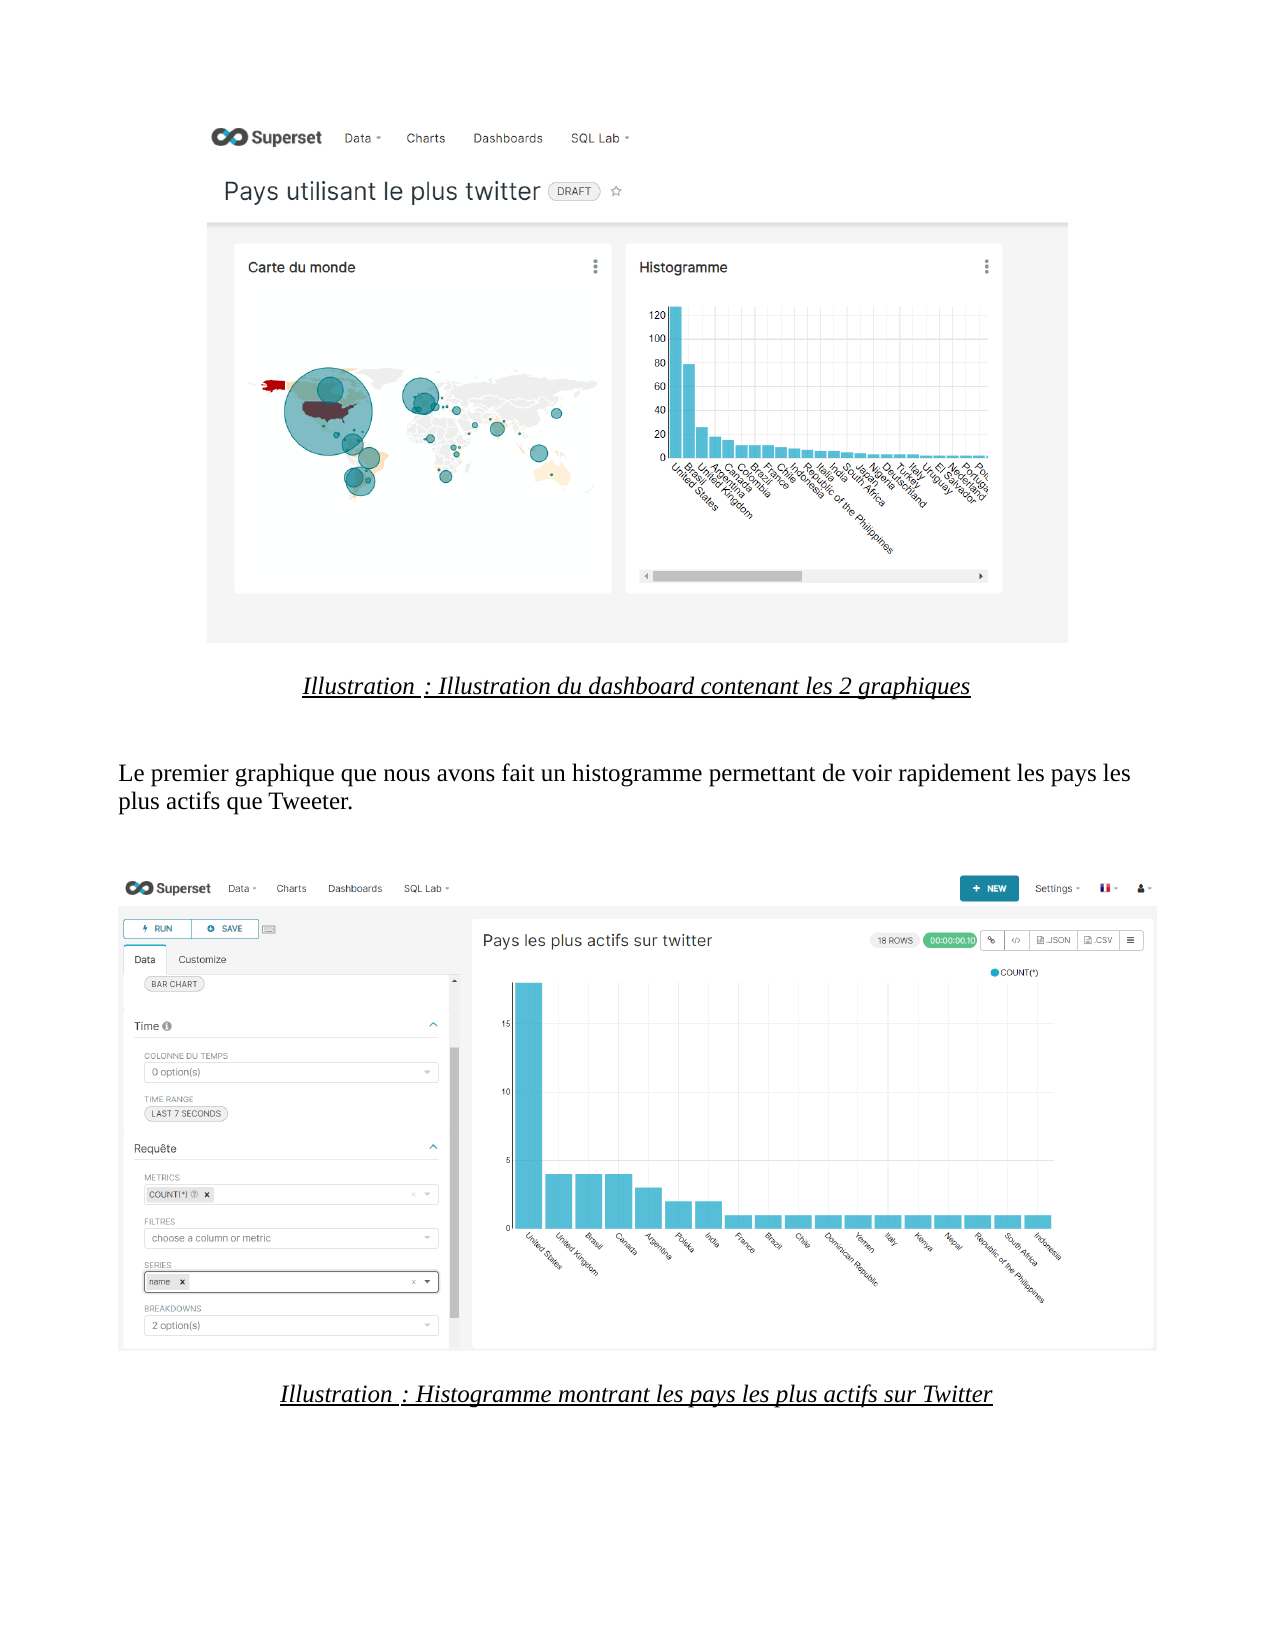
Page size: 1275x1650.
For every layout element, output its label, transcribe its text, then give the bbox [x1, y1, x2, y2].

picture [206, 118, 1069, 643]
text Illustration : Histogramme montrant les pays les plus actifs sur Twitter [118, 1379, 1157, 1408]
picture [118, 872, 1157, 1351]
text Illustration : Illustration du dashboard contenant les 2 graphiques [118, 671, 1157, 700]
text Le premier graphique que nous avons fait un histogramme permettant de voir rapidement les pays les plus actifs que Tweeter. [118, 758, 1157, 815]
